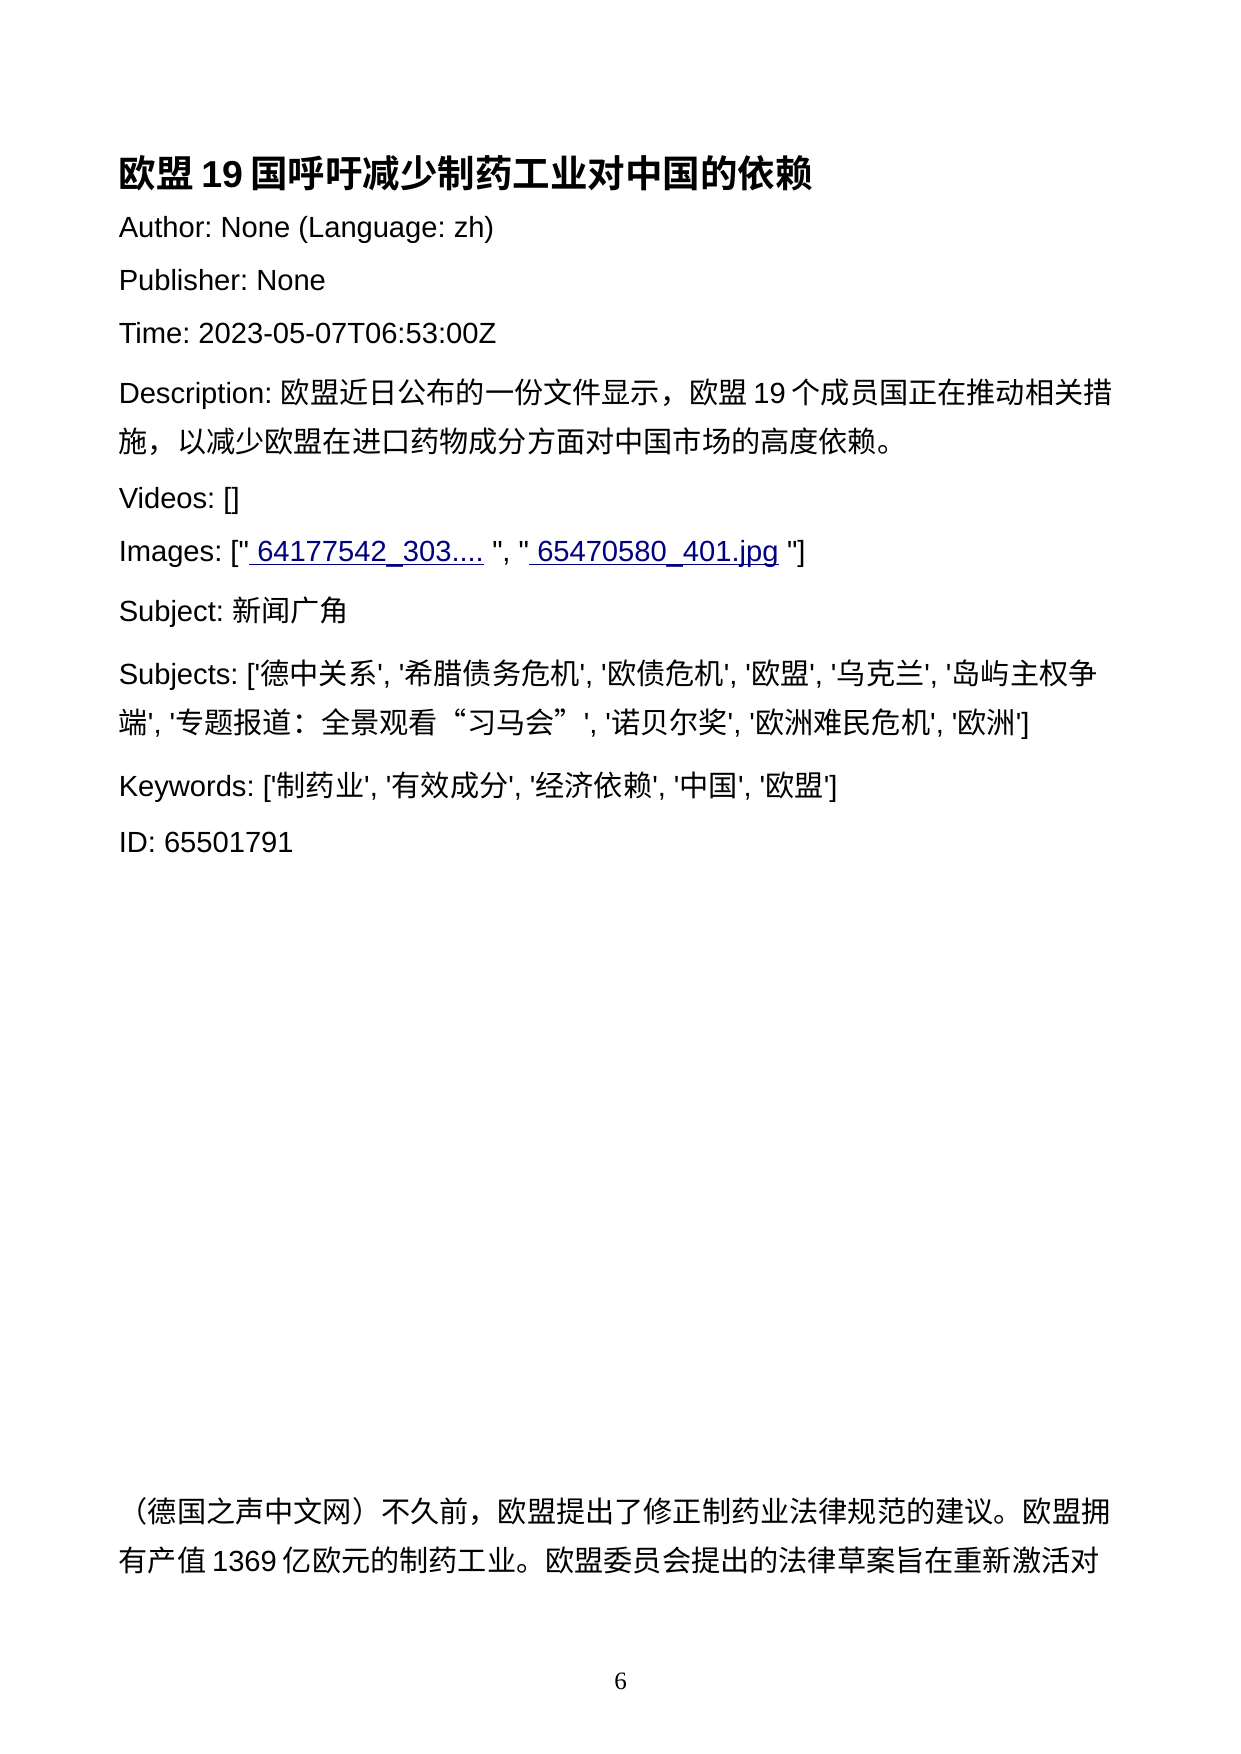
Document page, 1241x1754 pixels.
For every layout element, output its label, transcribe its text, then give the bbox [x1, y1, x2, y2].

text Subject: 新闻广角 [118, 588, 1122, 630]
text Images: [" 64177542_303.... ", " 65470580_401.jpg "] [118, 534, 1122, 568]
text Videos: [] [118, 481, 1122, 515]
subtitle 欧盟19国呼吁减少制药工业对中国的依赖 [118, 143, 1122, 198]
text Author: None (Language: zh) [118, 210, 1122, 244]
text Publisher: None [118, 263, 1122, 297]
text ID: 65501791 [118, 826, 1122, 859]
text Description: 欧盟近日公布的一份文件显示，欧盟19个成员国正在推动相关措施，以减少欧盟在进口药物成分方面对中国市场的高度依赖。 [118, 370, 1122, 461]
text Time: 2023-05-07T06:53:00Z [118, 317, 1122, 350]
text Keywords: ['制药业', '有效成分', '经济依赖', '中国', '欧盟'] [118, 762, 1122, 805]
text （德国之声中文网）不久前，欧盟提出了修正制药业法律规范的建议。欧盟拥有产值1369亿欧元的制药工业。欧盟委员会提出的法律草案旨在重新激活对 [118, 1489, 1122, 1580]
text Subjects: ['德中关系', '希腊债务危机', '欧债危机', '欧盟', '乌克兰', '岛屿主权争端', '专题报道：全景观看“习马会”', '诺贝尔奖', '欧洲难民危机', '欧洲'] [118, 651, 1122, 742]
